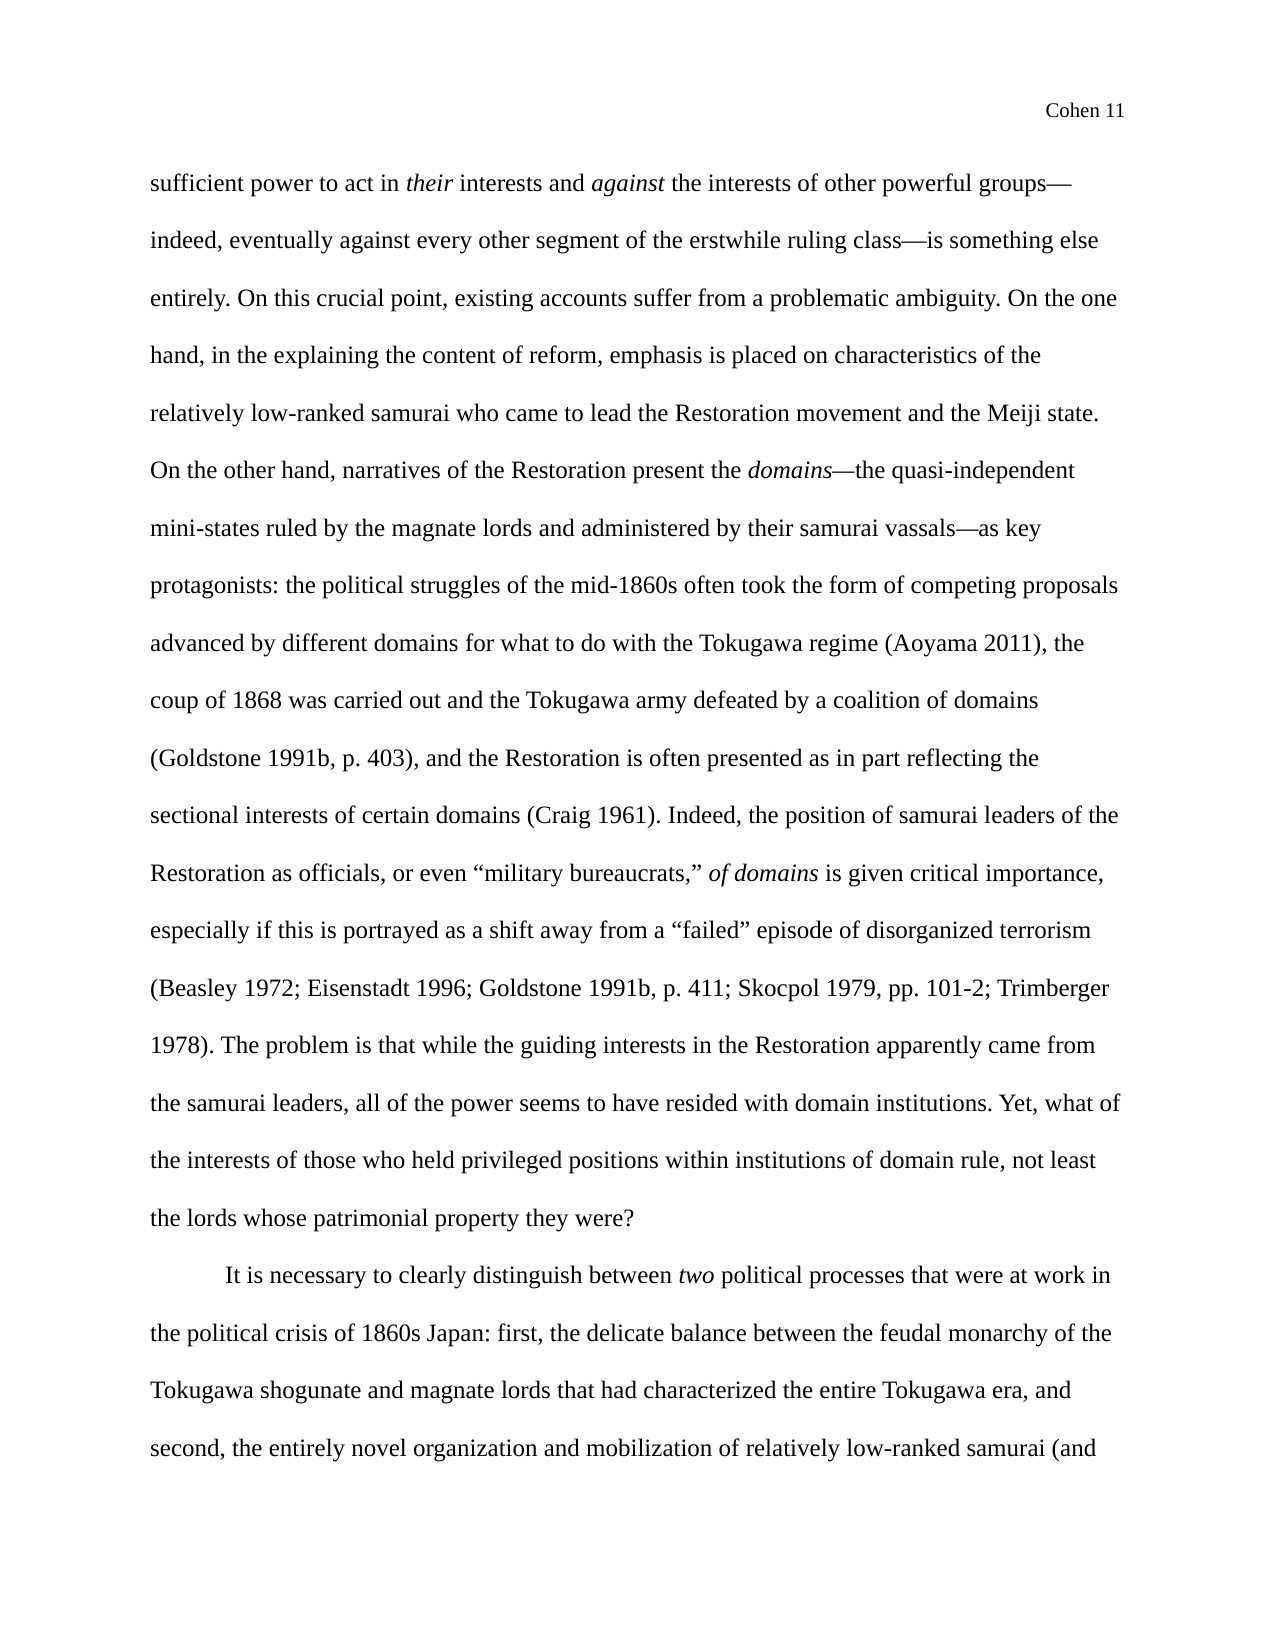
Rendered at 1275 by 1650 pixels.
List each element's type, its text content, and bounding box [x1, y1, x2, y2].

text sufficient power to act in their interests and against the interests of other powerful groups—indeed, eventually against every other segment of the erstwhile ruling class—is something else entirely. On this crucial point, existing accounts suffer from a problematic ambiguity. On the one hand, in the explaining the content of reform, emphasis is placed on characteristics of the relatively low-ranked samurai who came to lead the Restoration movement and the Meiji state. On the other hand, narratives of the Restoration present the domains—the quasi-independent mini-states ruled by the magnate lords and administered by their samurai vassals—as key protagonists: the political struggles of the mid-1860s often took the form of competing proposals advanced by different domains for what to do with the Tokugawa regime (Aoyama 2011), the coup of 1868 was carried out and the Tokugawa army defeated by a coalition of domains (Goldstone 1991b, p. 403), and the Restoration is often presented as in part reflecting the sectional interests of certain domains (Craig 1961). Indeed, the position of samurai leaders of the Restoration as officials, or even “military bureaucrats,” of domains is given critical importance, especially if this is portrayed as a shift away from a “failed” episode of disorganized terrorism (Beasley 1972; Eisenstadt 1996; Goldstone 1991b, p. 411; Skocpol 1979, pp. 101-2; Trimberger 1978). The problem is that while the guiding interests in the Restoration apparently came from the samurai leaders, all of the power seems to have resided with domain institutions. Yet, what of the interests of those who held privileged positions within institutions of domain rule, not least the lords whose patrimonial property they were? [150, 168, 1125, 1232]
text It is necessary to clearly distinguish between two political processes that were at work in the political crisis of 1860s Japan: first, the delicate balance between the feudal monarchy of the Tokugawa shogunate and magnate lords that had characterized the entire Tokugawa era, and second, the entirely novel organization and mobilization of relatively low-ranked samurai (and [150, 1261, 1125, 1462]
